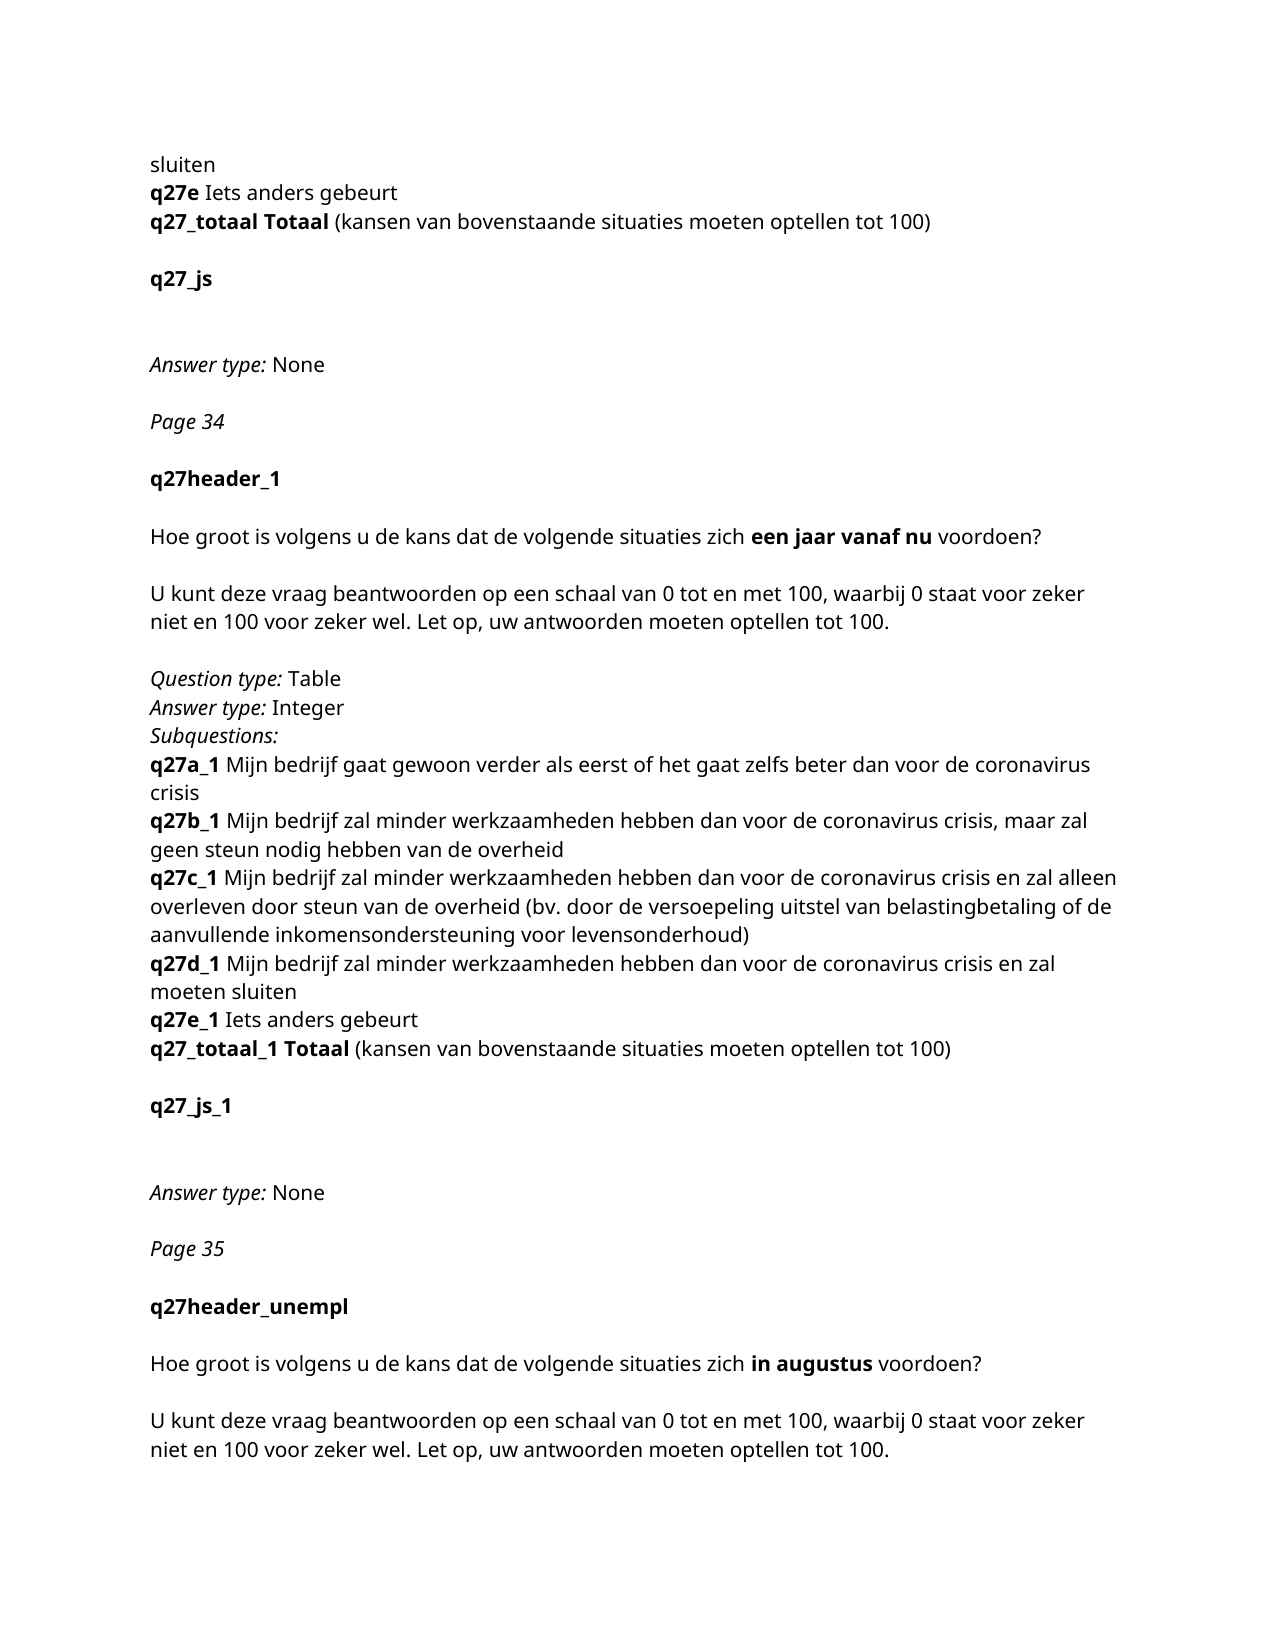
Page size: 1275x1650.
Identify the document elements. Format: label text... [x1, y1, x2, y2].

subtitle q27_js_1 [150, 1092, 1125, 1120]
text Hoe groot is volgens u de kans dat de volgende situaties zich in augustus voordoen? U kunt deze vraag beantwoorden op een schaal van 0 tot en met 100, waarbij 0 staat voor zeker niet en 100 voor zeker wel. Let op, uw antwoorden moeten optellen tot 100. [150, 1349, 1125, 1463]
subtitle q27_js [150, 264, 1125, 293]
text Page 35 [150, 1234, 1125, 1263]
text Answer type: None [150, 351, 1125, 379]
subtitle q27header_unempl [150, 1292, 1125, 1320]
text Answer type: None [150, 1178, 1125, 1206]
text Subquestions: q27a_1 Mijn bedrijf gaat gewoon verder als eerst of het gaat zelfs beter dan voor de coronavirus crisis q27b_1 Mijn bedrijf zal minder werkzaamheden hebben dan voor de coronavirus crisis, maar zal geen steun nodig hebben van de overheid q27c_1 Mijn bedrijf zal minder werkzaamheden hebben dan voor de coronavirus crisis en zal alleen overleven door steun van de overheid (bv. door de versoepeling uitstel van belastingbetaling of de aanvullende inkomensondersteuning voor levensonderhoud) q27d_1 Mijn bedrijf zal minder werkzaamheden hebben dan voor de coronavirus crisis en zal moeten sluiten q27e_1 Iets anders gebeurt q27_totaal_1 Totaal (kansen van bovenstaande situaties moeten optellen tot 100) [150, 721, 1125, 1062]
text Page 34 [150, 407, 1125, 435]
subtitle q27header_1 [150, 464, 1125, 493]
text Question type: Table [150, 664, 1125, 693]
text Answer type: Integer [150, 693, 1125, 721]
text sluiten q27e Iets anders gebeurt q27_totaal Totaal (kansen van bovenstaande situaties moeten optellen tot 100) [150, 150, 1125, 235]
text Hoe groot is volgens u de kans dat de volgende situaties zich een jaar vanaf nu voordoen? U kunt deze vraag beantwoorden op een schaal van 0 tot en met 100, waarbij 0 staat voor zeker niet en 100 voor zeker wel. Let op, uw antwoorden moeten optellen tot 100. [150, 522, 1125, 636]
